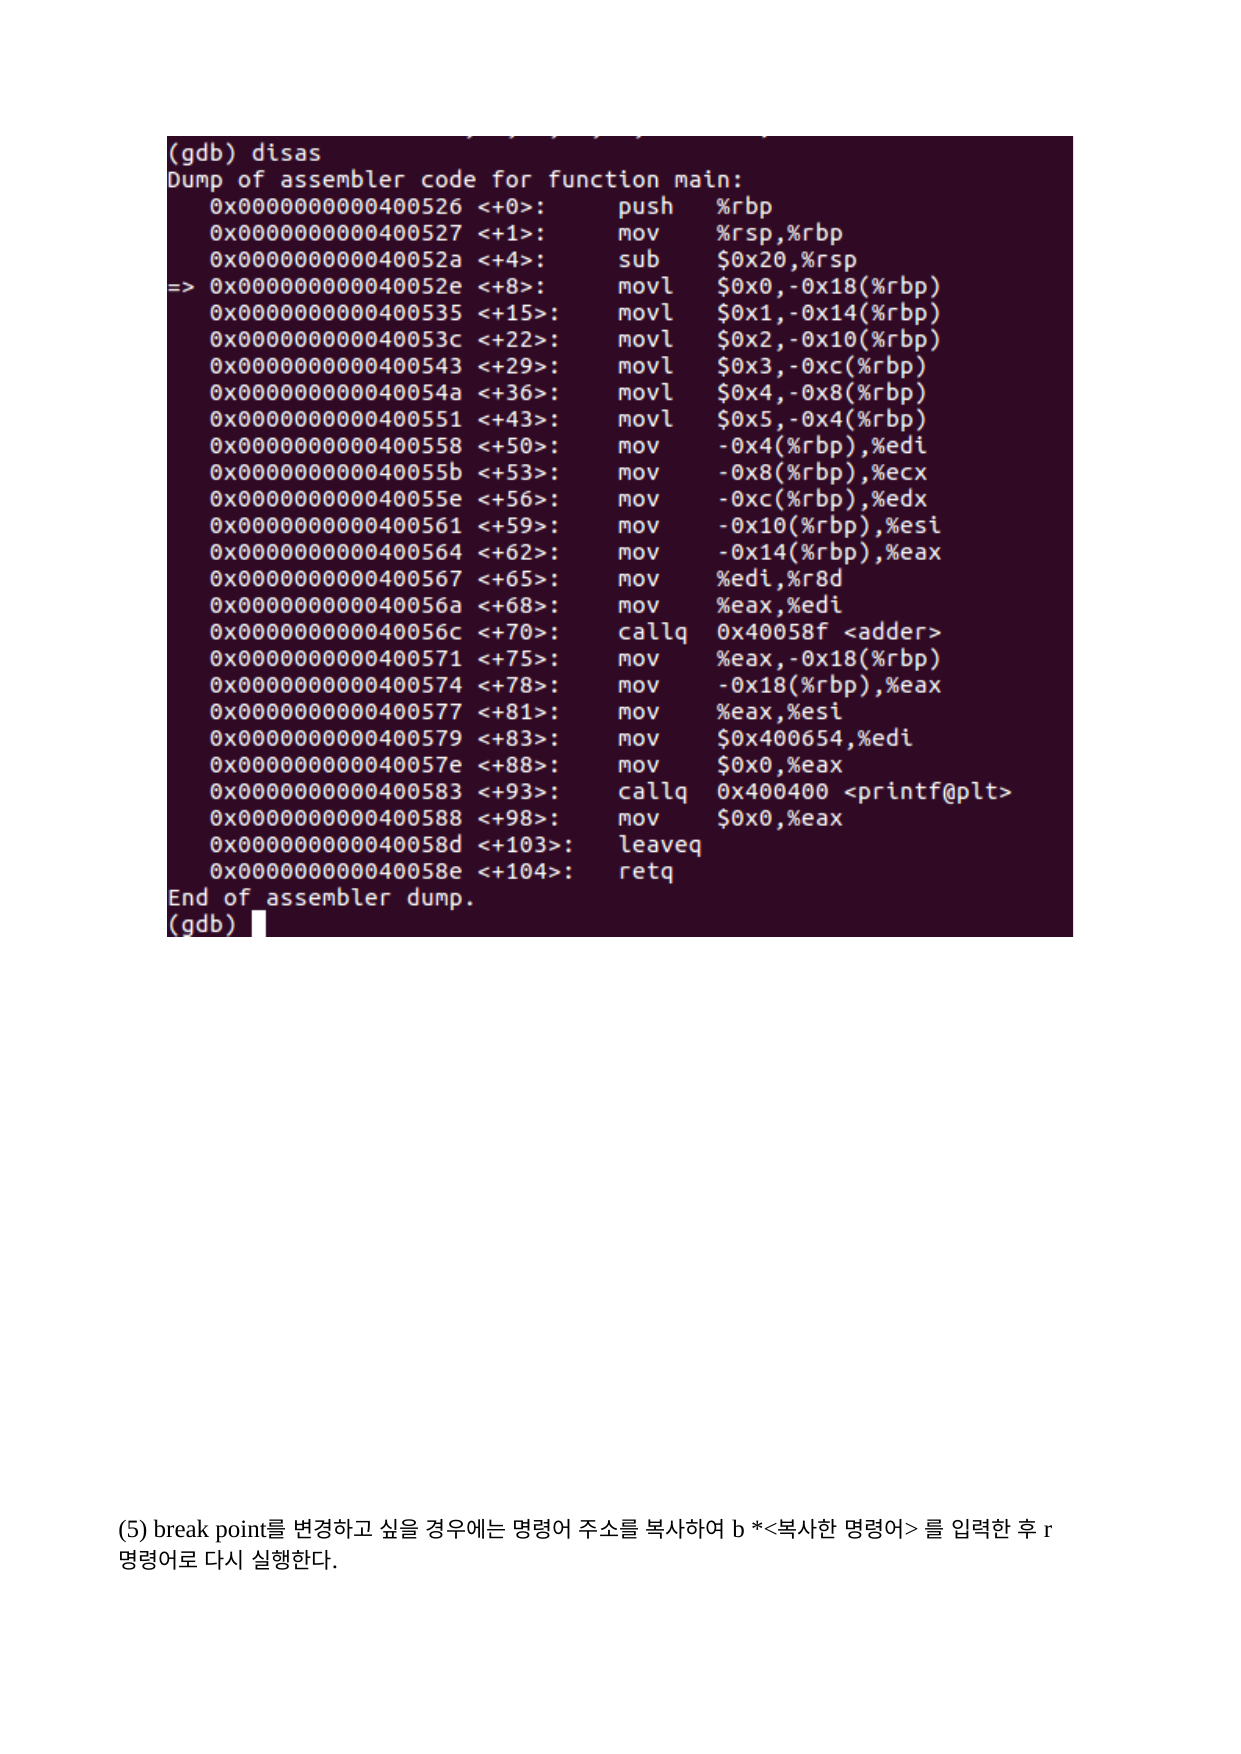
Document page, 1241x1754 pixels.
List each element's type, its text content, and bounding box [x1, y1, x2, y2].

picture [167, 136, 1074, 937]
text (5) break point를 변경하고 싶을 경우에는 명령어 주소를 복사하여 b *<복사한 명령어> 를 입력한 후 r 명령어로 다시 실행한다. [118, 1512, 1122, 1575]
